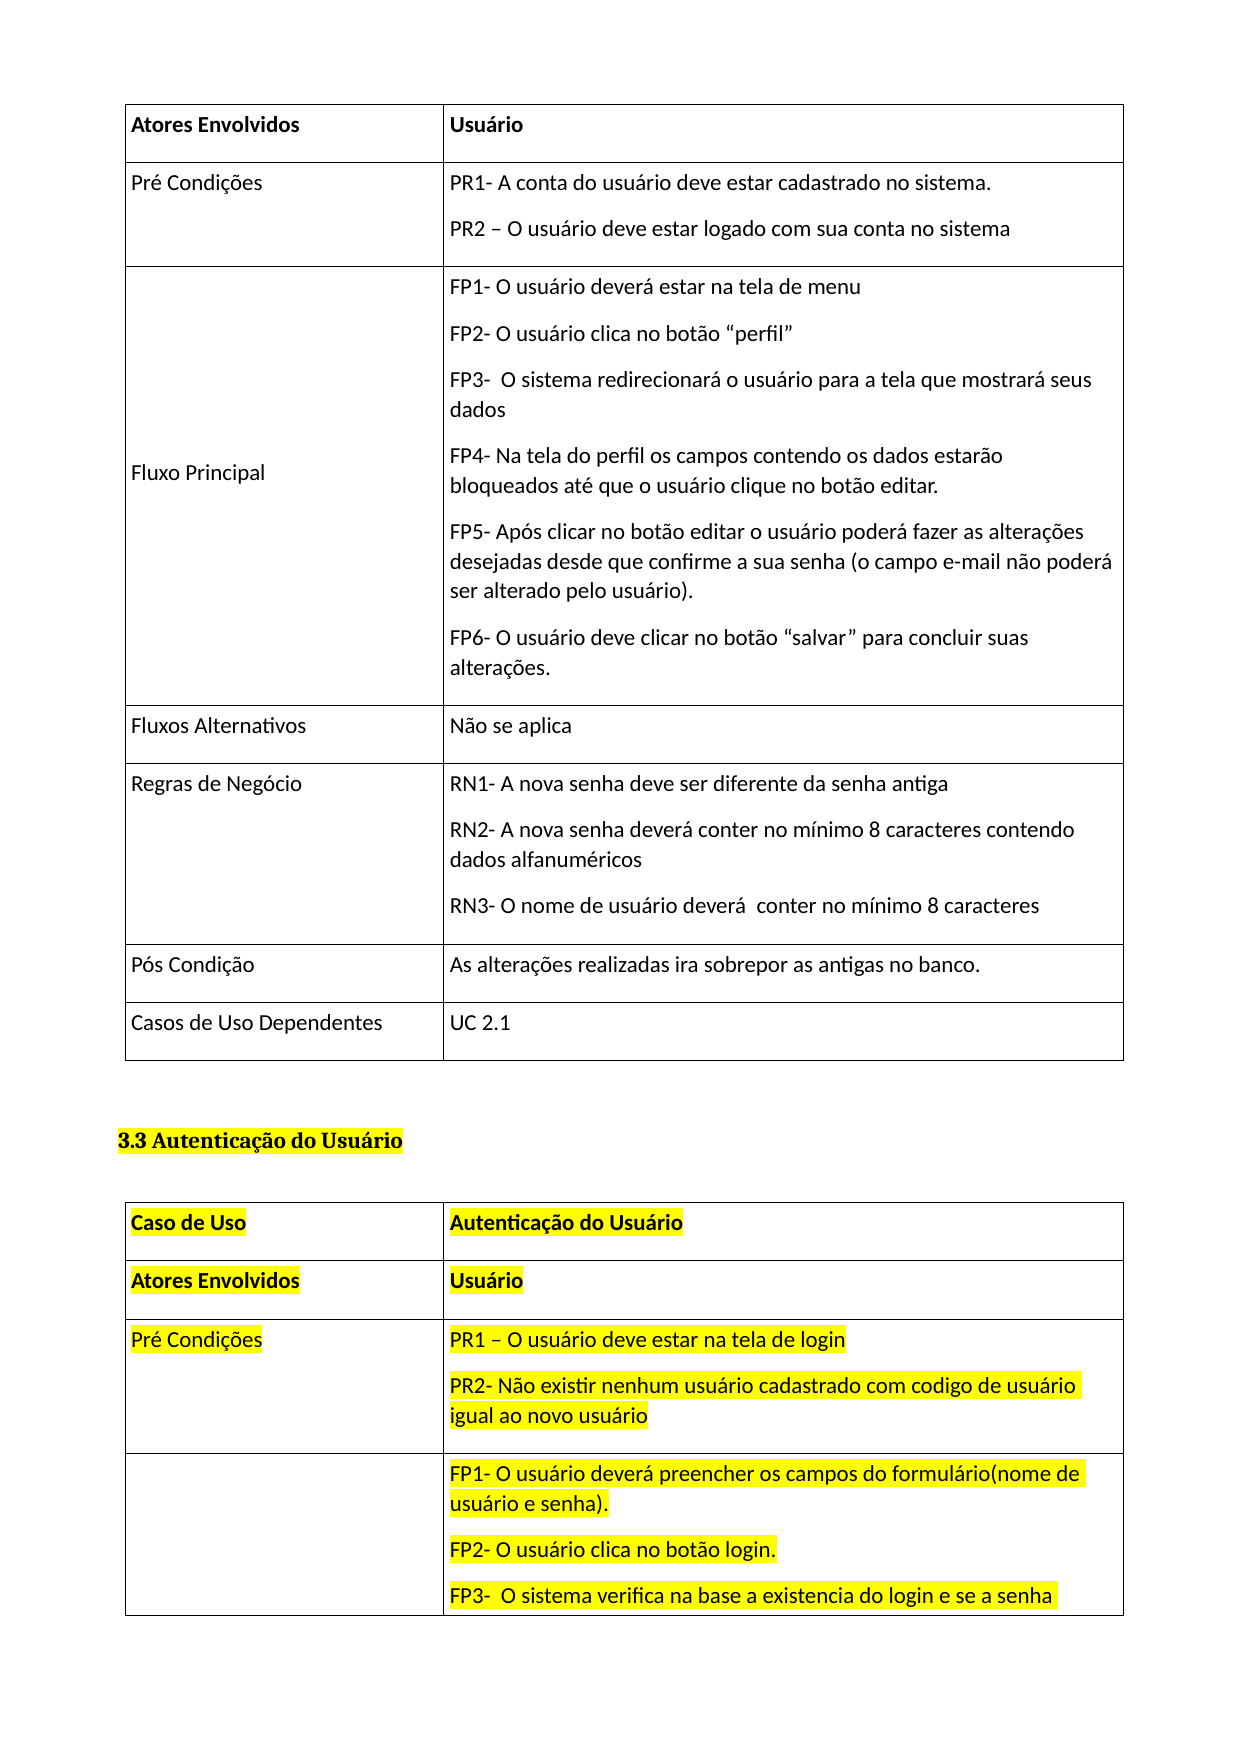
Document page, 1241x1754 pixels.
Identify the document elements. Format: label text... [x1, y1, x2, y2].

table_cell Regras de Negócio [126, 764, 443, 943]
table_cell PR1- A conta do usuário deve estar cadastrado no sistema. PR2 – O usuário deve estar logado com sua conta no sistema [444, 163, 1123, 266]
table_cell Pré Condições [126, 163, 443, 266]
subtitle 3.3 Autenticação do Usuário [118, 1128, 1122, 1154]
table_cell UC 2.1 [444, 1003, 1123, 1060]
table_cell FP1- O usuário deverá estar na tela de menu FP2- O usuário clica no botão “perfil” FP3- O sistema redirecionará o usuário para a tela que mostrará seus dados FP4- Na tela do perfil os campos contendo os dados estarão bloqueados até que o usuário clique no botão editar. FP5- Após clicar no botão editar o usuário poderá fazer as alterações desejadas desde que confirme a sua senha (o campo e-mail não poderá ser alterado pelo usuário). FP6- O usuário deve clicar no botão “salvar” para concluir suas alterações. [444, 267, 1123, 705]
table_cell Pós Condição [126, 945, 443, 1002]
table_cell Não se aplica [444, 706, 1123, 763]
table_header Autenticação do Usuário [444, 1203, 1123, 1260]
table_cell PR1 – O usuário deve estar na tela de login PR2- Não existir nenhum usuário cadastrado com codigo de usuário igual ao novo usuário [444, 1320, 1123, 1453]
table_header Caso de Uso [126, 1203, 443, 1260]
table_cell As alterações realizadas ira sobrepor as antigas no banco. [444, 945, 1123, 1002]
table_cell [126, 1454, 443, 1615]
table_cell FP1- O usuário deverá preencher os campos do formulário(nome de usuário e senha). FP2- O usuário clica no botão login. FP3- O sistema verifica na base a existencia do login e se a senha [444, 1454, 1123, 1615]
table_cell Fluxo Principal [126, 267, 443, 705]
table_cell RN1- A nova senha deve ser diferente da senha antiga RN2- A nova senha deverá conter no mínimo 8 caracteres contendo dados alfanuméricos RN3- O nome de usuário deverá conter no mínimo 8 caracteres [444, 764, 1123, 943]
table_cell Usuário [444, 1261, 1123, 1318]
table_cell Atores Envolvidos [126, 105, 443, 162]
table_cell Atores Envolvidos [126, 1261, 443, 1318]
table_cell Usuário [444, 105, 1123, 162]
table_cell Pré Condições [126, 1320, 443, 1453]
table_cell Fluxos Alternativos [126, 706, 443, 763]
table_cell Casos de Uso Dependentes [126, 1003, 443, 1060]
